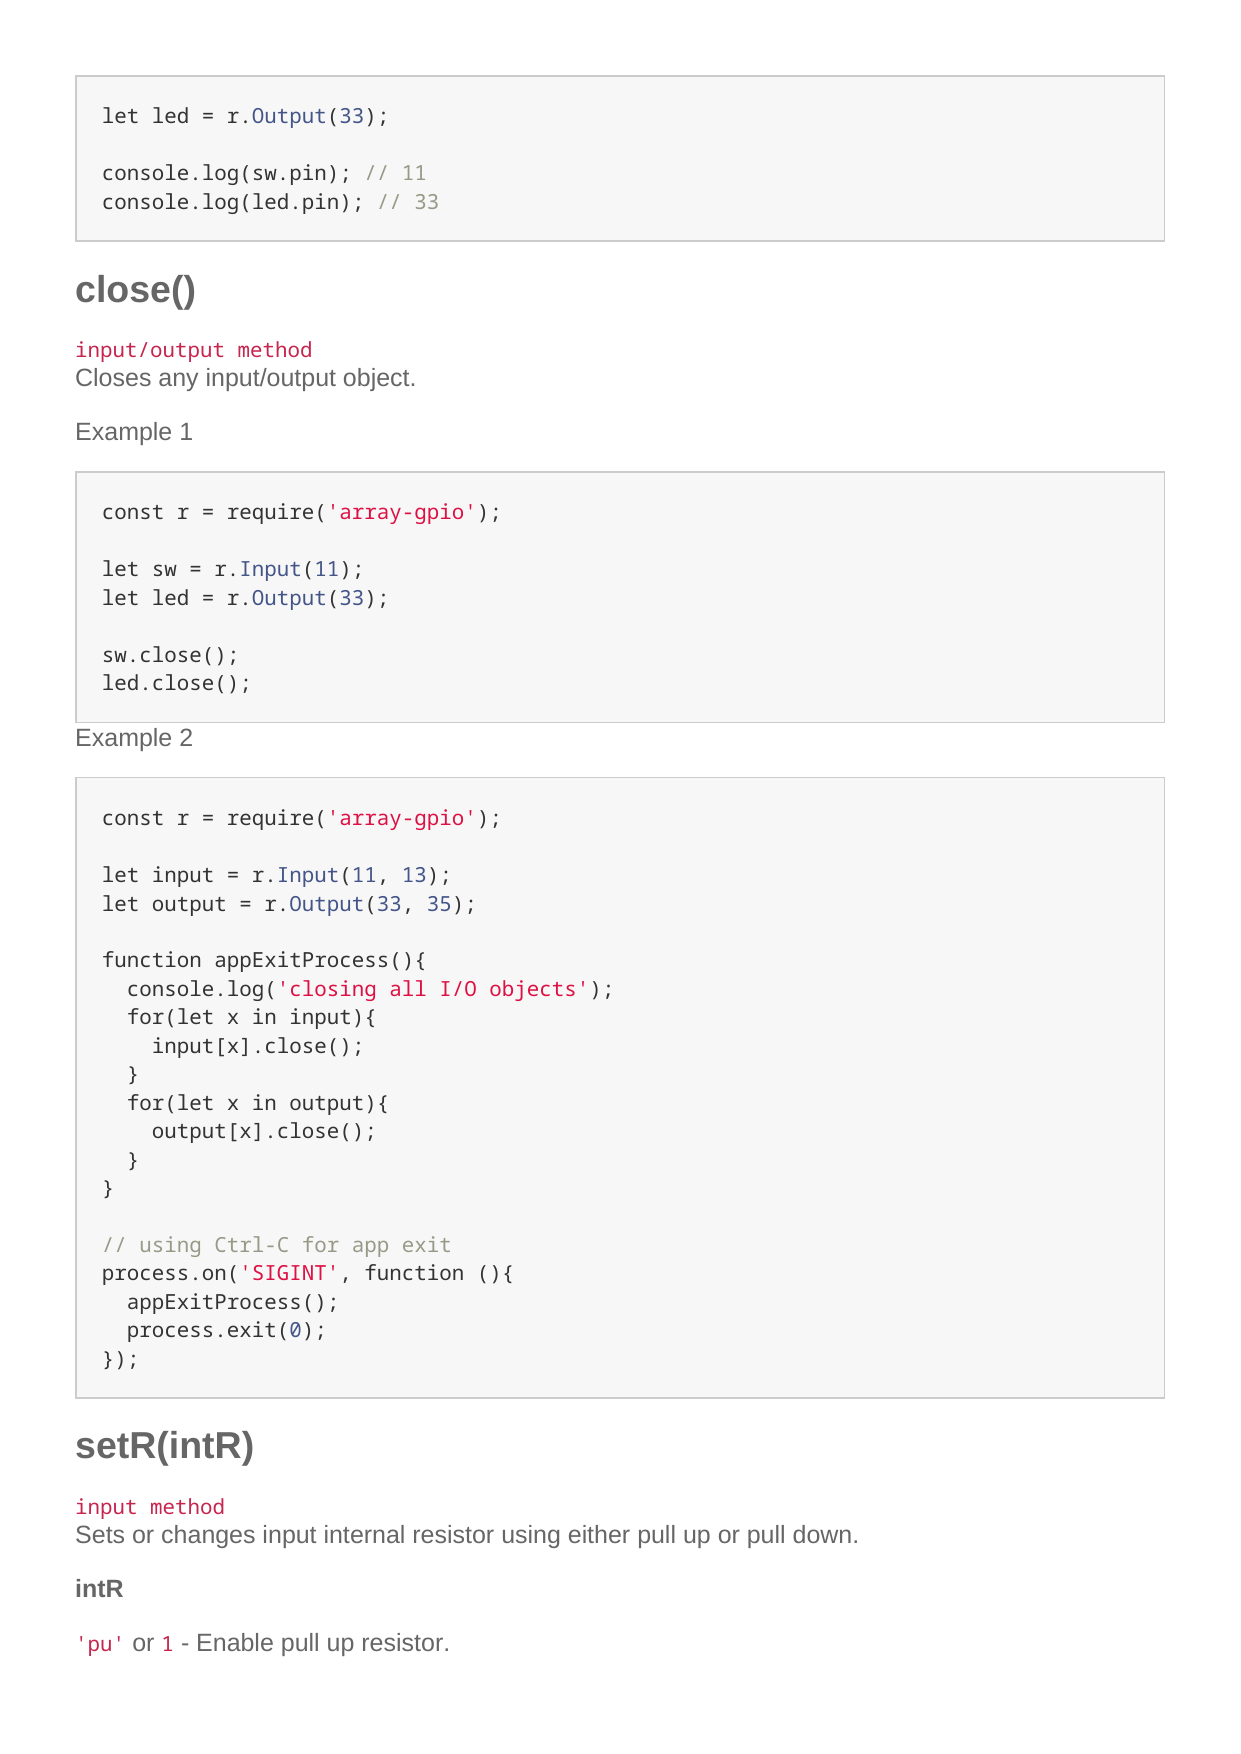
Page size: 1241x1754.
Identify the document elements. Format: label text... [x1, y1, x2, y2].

text close() [75, 267, 1165, 310]
text setR(intR) [75, 1424, 1165, 1467]
text console.log(led.pin); // 33 [77, 160, 1164, 240]
text output[x].close(); [77, 1090, 1164, 1118]
text let led = r.Output(33); [77, 77, 1164, 103]
text } [77, 1033, 1164, 1061]
text let sw = r.Input(11); [77, 528, 1164, 556]
text }); [77, 1317, 1164, 1397]
text Example 1 [75, 417, 1165, 446]
text function appExitProcess(){ [77, 919, 1164, 947]
text Example 2 [75, 723, 1165, 752]
text Sets or changes input internal resistor using either pull up or pull down. [75, 1520, 1165, 1549]
text const r = require('array-gpio'); [77, 778, 1164, 805]
text input[x].close(); [77, 1004, 1164, 1033]
text } [77, 1118, 1164, 1147]
text appExitProcess(); [77, 1260, 1164, 1289]
text const r = require('array-gpio'); [77, 473, 1164, 499]
text 'pu' or 1 - Enable pull up resistor. [75, 1628, 1165, 1657]
text input method [75, 1492, 1165, 1520]
text for(let x in output){ [77, 1061, 1164, 1090]
text let input = r.Input(11, 13); [77, 834, 1164, 862]
text sw.close(); [77, 613, 1164, 642]
text led.close(); [77, 642, 1164, 722]
text let output = r.Output(33, 35); [77, 862, 1164, 891]
text input/output method [75, 335, 1165, 363]
text console.log(sw.pin); // 11 [77, 132, 1164, 160]
text console.log('closing all I/O objects'); [77, 947, 1164, 976]
text process.exit(0); [77, 1289, 1164, 1317]
text process.on('SIGINT', function (){ [77, 1232, 1164, 1260]
text } [77, 1147, 1164, 1175]
text let led = r.Output(33); [77, 556, 1164, 585]
text intR [75, 1574, 1165, 1603]
text // using Ctrl-C for app exit [77, 1203, 1164, 1232]
text for(let x in input){ [77, 976, 1164, 1004]
text Closes any input/output object. [75, 363, 1165, 392]
